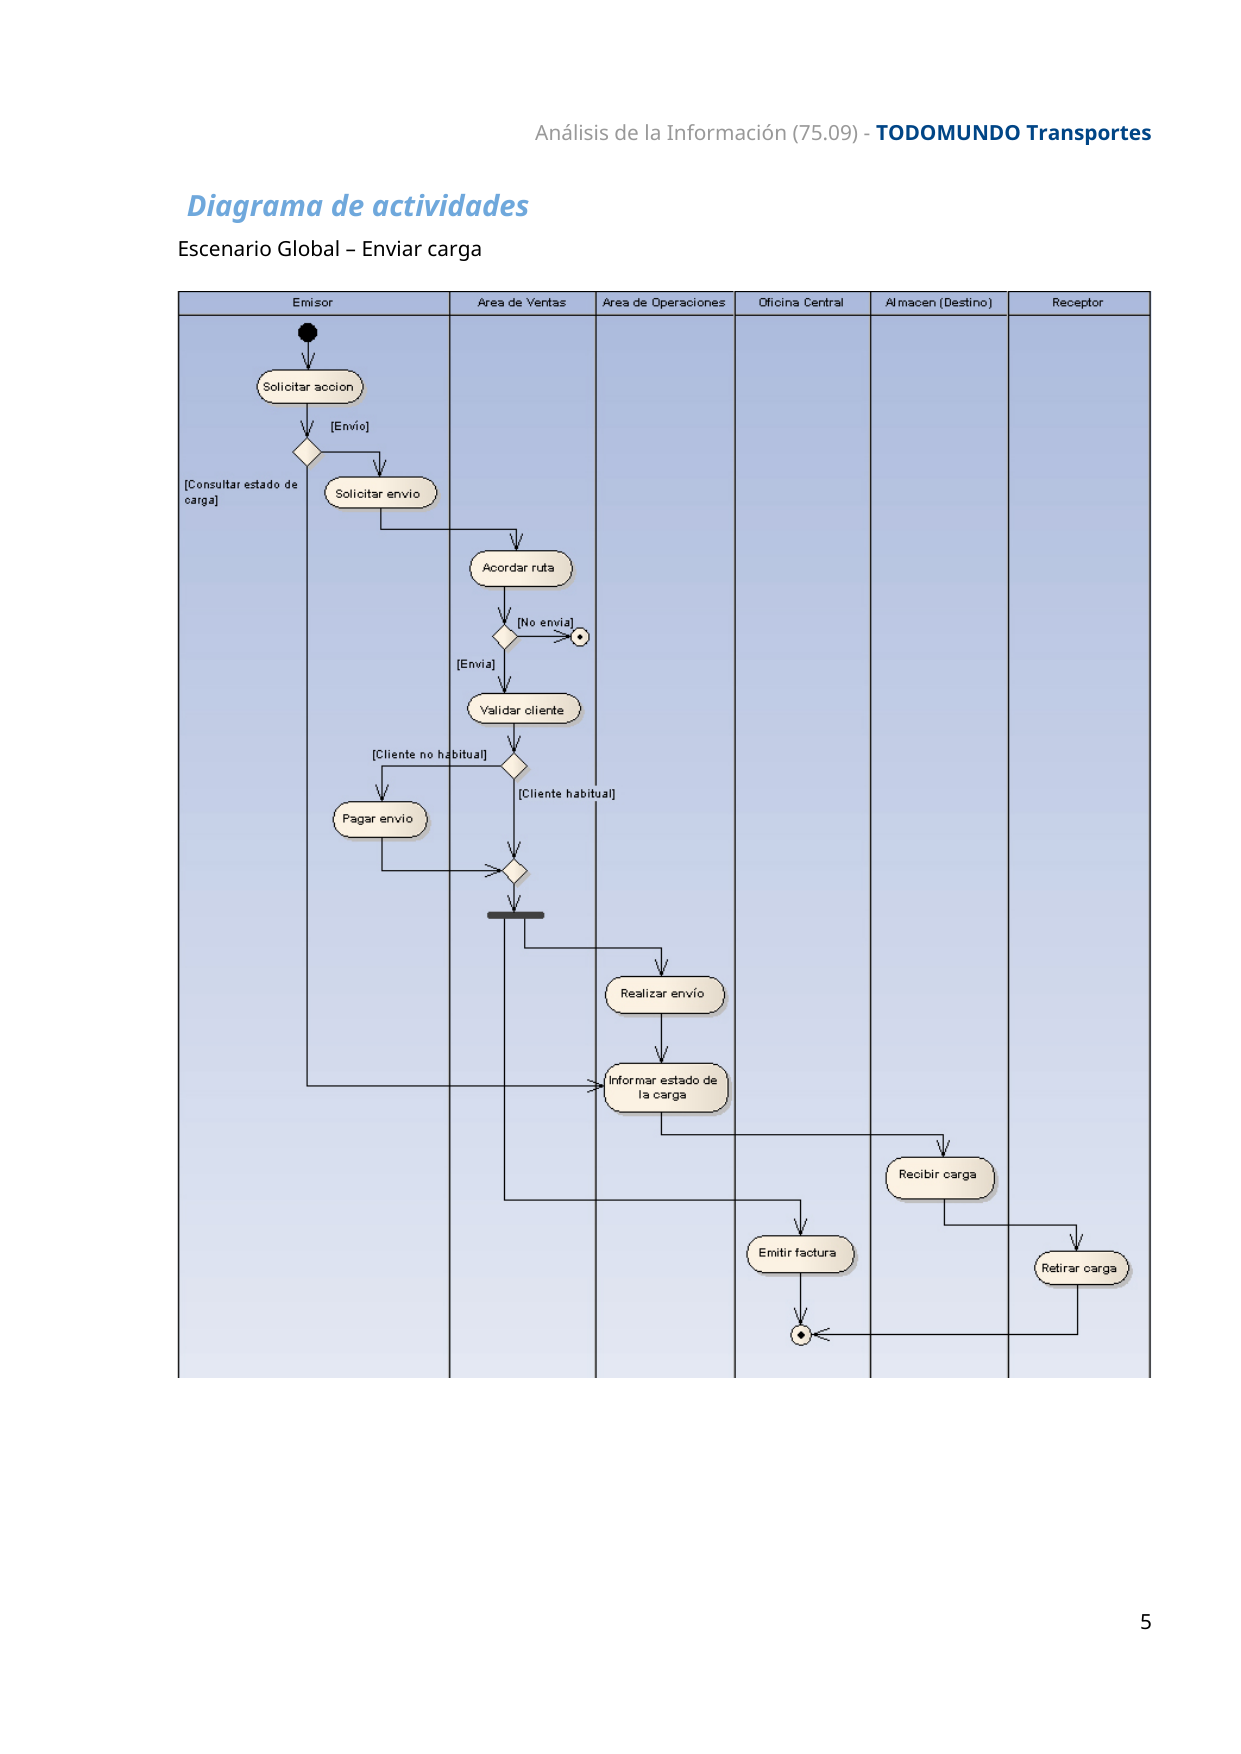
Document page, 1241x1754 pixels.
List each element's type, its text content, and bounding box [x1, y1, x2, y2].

subtitle Diagrama de actividades [533, 185, 1142, 225]
text Escenario Global – Enviar carga [177, 234, 1152, 263]
picture [177, 291, 1152, 1378]
